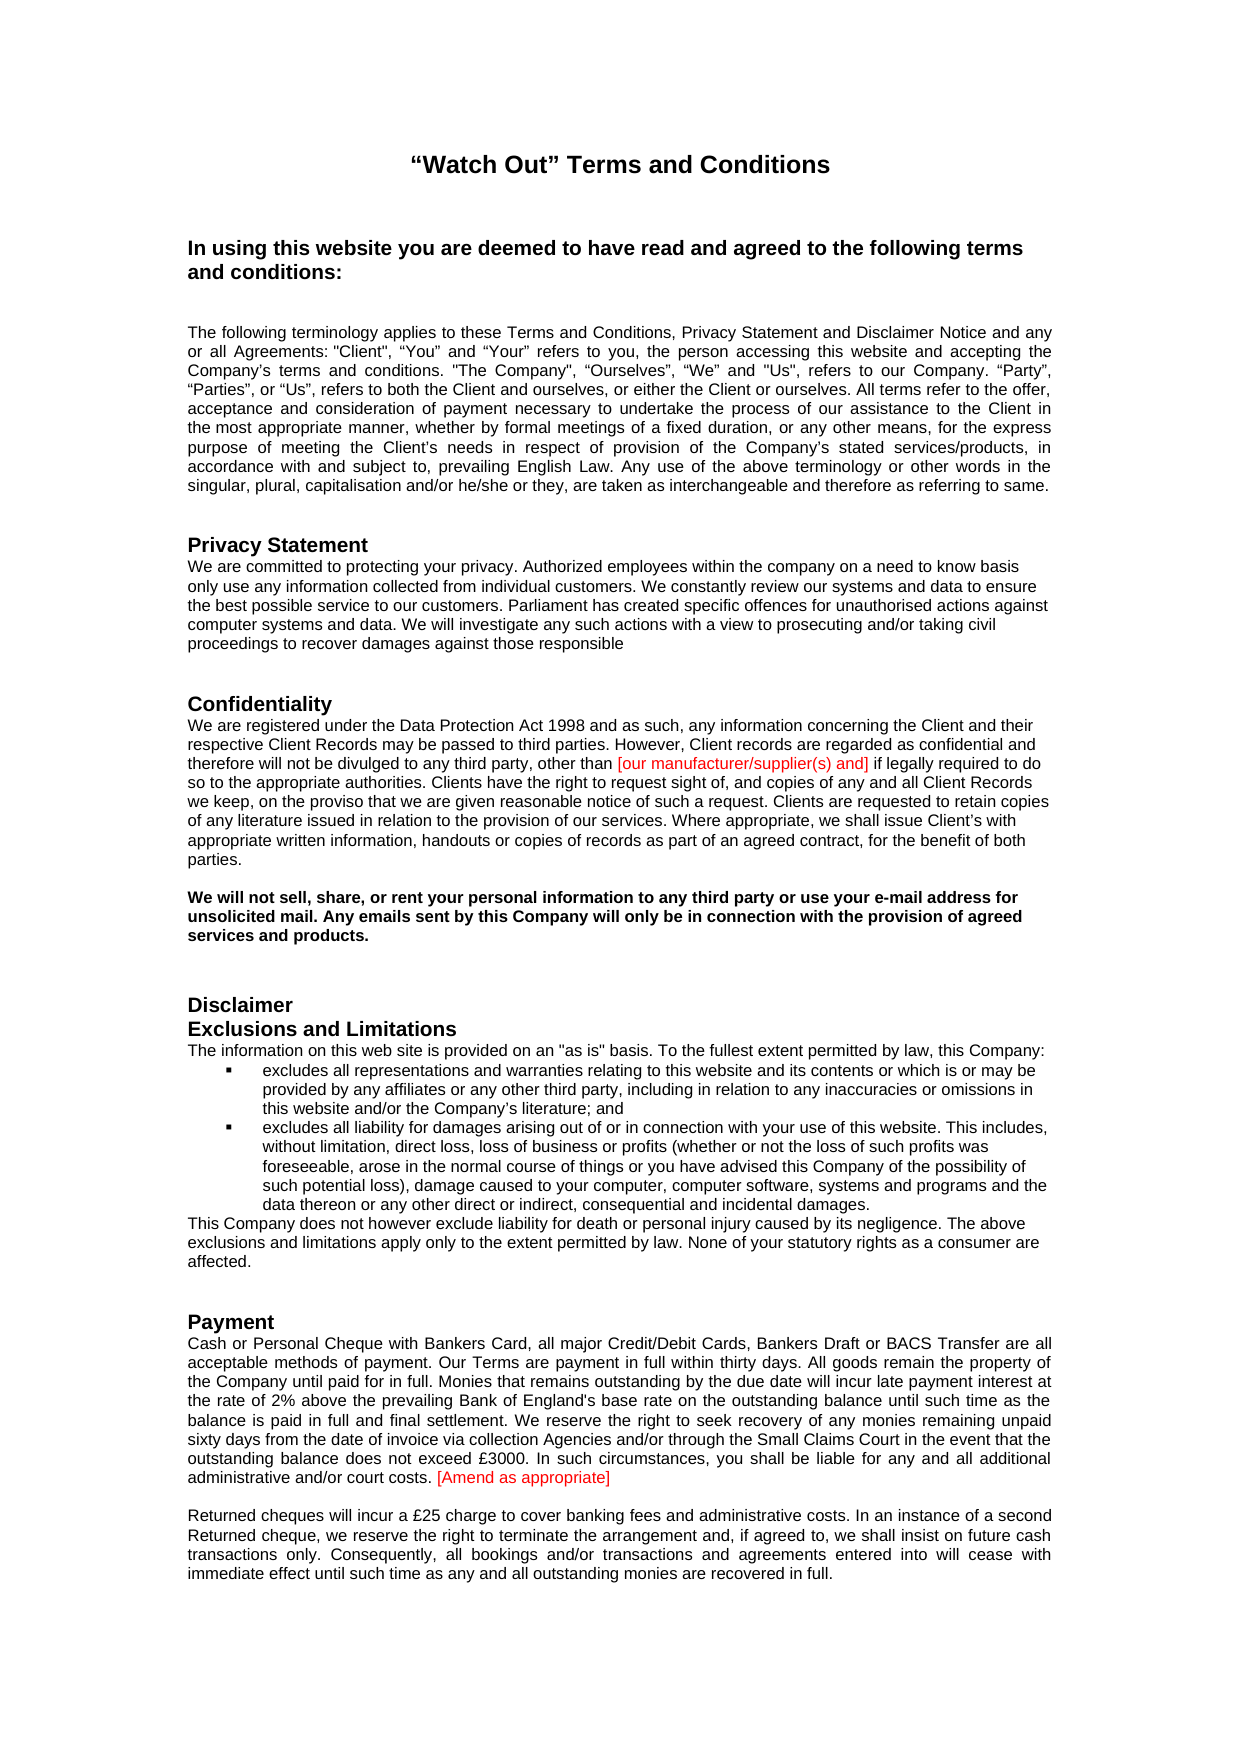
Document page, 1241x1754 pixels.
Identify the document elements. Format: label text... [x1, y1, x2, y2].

subtitle “Watch Out” Terms and Conditions [187, 150, 1053, 179]
list excludes all representations and warranties relating to this website and its contents or which is or may be provided by any affiliates or any other third party, including in relation to any inaccuracies or omissions in this website and/or the Company’s literature; and [225, 1060, 1053, 1118]
text Returned cheques will incur a £25 charge to cover banking fees and administrative costs. In an instance of a second Returned cheque, we reserve the right to terminate the arrangement and, if agreed to, we shall insist on future cash transactions only. Consequently, all bookings and/or transactions and agreements entered into will cease with immediate effect until such time as any and all outstanding monies are recovered in full. [187, 1506, 1053, 1583]
text Privacy Statement We are committed to protecting your privacy. Authorized employees within the company on a need to know basis only use any information collected from individual customers. We constantly review our systems and data to ensure the best possible service to our customers. Parliament has created specific offences for unauthorised actions against computer systems and data. We will investigate any such actions with a view to prosecuting and/or taking civil proceedings to recover damages against those responsible [187, 533, 1053, 653]
text Exclusions and Limitations The information on this web site is provided on an "as is" basis. To the fullest extent permitted by law, this Company: [187, 1017, 1053, 1060]
text The following terminology applies to these Terms and Conditions, Privacy Statement and Disclaimer Notice and any or all Agreements: "Client", “You” and “Your” refers to you, the person accessing this website and accepting the Company’s terms and conditions. "The Company", “Ourselves”, “We” and "Us", refers to our Company. “Party”, “Parties”, or “Us”, refers to both the Client and ourselves, or either the Client or ourselves. All terms refer to the offer, acceptance and consideration of payment necessary to undertake the process of our assistance to the Client in the most appropriate manner, whether by formal meetings of a fixed duration, or any other means, for the express purpose of meeting the Client’s needs in respect of provision of the Company’s stated services/products, in accordance with and subject to, prevailing English Law. Any use of the above terminology or other words in the singular, plural, capitalisation and/or he/she or they, are taken as interchangeable and therefore as referring to same. [187, 322, 1053, 495]
subtitle Payment [187, 1310, 1053, 1334]
text We are registered under the Data Protection Act 1998 and as such, any information concerning the Client and their respective Client Records may be passed to third parties. However, Client records are regarded as confidential and therefore will not be divulged to any third party, other than [our manufacturer/supplier(s) and] if legally required to do so to the appropriate authorities. Clients have the right to request sight of, and copies of any and all Client Records we keep, on the proviso that we are given reasonable notice of such a request. Clients are requested to retain copies of any literature issued in relation to the provision of our services. Where appropriate, we shall issue Client’s with appropriate written information, handouts or copies of records as part of an agreed contract, for the benefit of both parties. [187, 715, 1053, 869]
text In using this website you are deemed to have read and agreed to the following terms and conditions: [187, 236, 1053, 284]
text We will not sell, share, or rent your personal information to any third party or use your e-mail address for unsolicited mail. Any emails sent by this Company will only be in connection with the provision of agreed services and products. [187, 888, 1053, 945]
list excludes all liability for damages arising out of or in connection with your use of this website. This includes, without limitation, direct loss, loss of business or profits (whether or not the loss of such profits was foreseeable, arose in the normal course of things or you have advised this Company of the possibility of such potential loss), damage caused to your computer, computer software, systems and programs and the data thereon or any other direct or indirect, consequential and incidental damages. [225, 1118, 1053, 1214]
subtitle Disclaimer [187, 993, 1053, 1017]
text This Company does not however exclude liability for death or personal injury caused by its negligence. The above exclusions and limitations apply only to the extent permitted by law. None of your statutory rights as a consumer are affected. [187, 1214, 1053, 1271]
text Confidentiality [187, 672, 1053, 715]
text Cash or Personal Cheque with Bankers Card, all major Credit/Debit Cards, Bankers Draft or BACS Transfer are all acceptable methods of payment. Our Terms are payment in full within thirty days. All goods remain the property of the Company until paid for in full. Monies that remains outstanding by the due date will incur late payment interest at the rate of 2% above the prevailing Bank of England's base rate on the outstanding balance until such time as the balance is paid in full and final settlement. We reserve the right to seek recovery of any monies remaining unpaid sixty days from the date of invoice via collection Agencies and/or through the Small Claims Court in the event that the outstanding balance does not exceed £3000. In such circumstances, you shall be liable for any and all additional administrative and/or court costs. [Amend as appropriate] [187, 1334, 1053, 1487]
